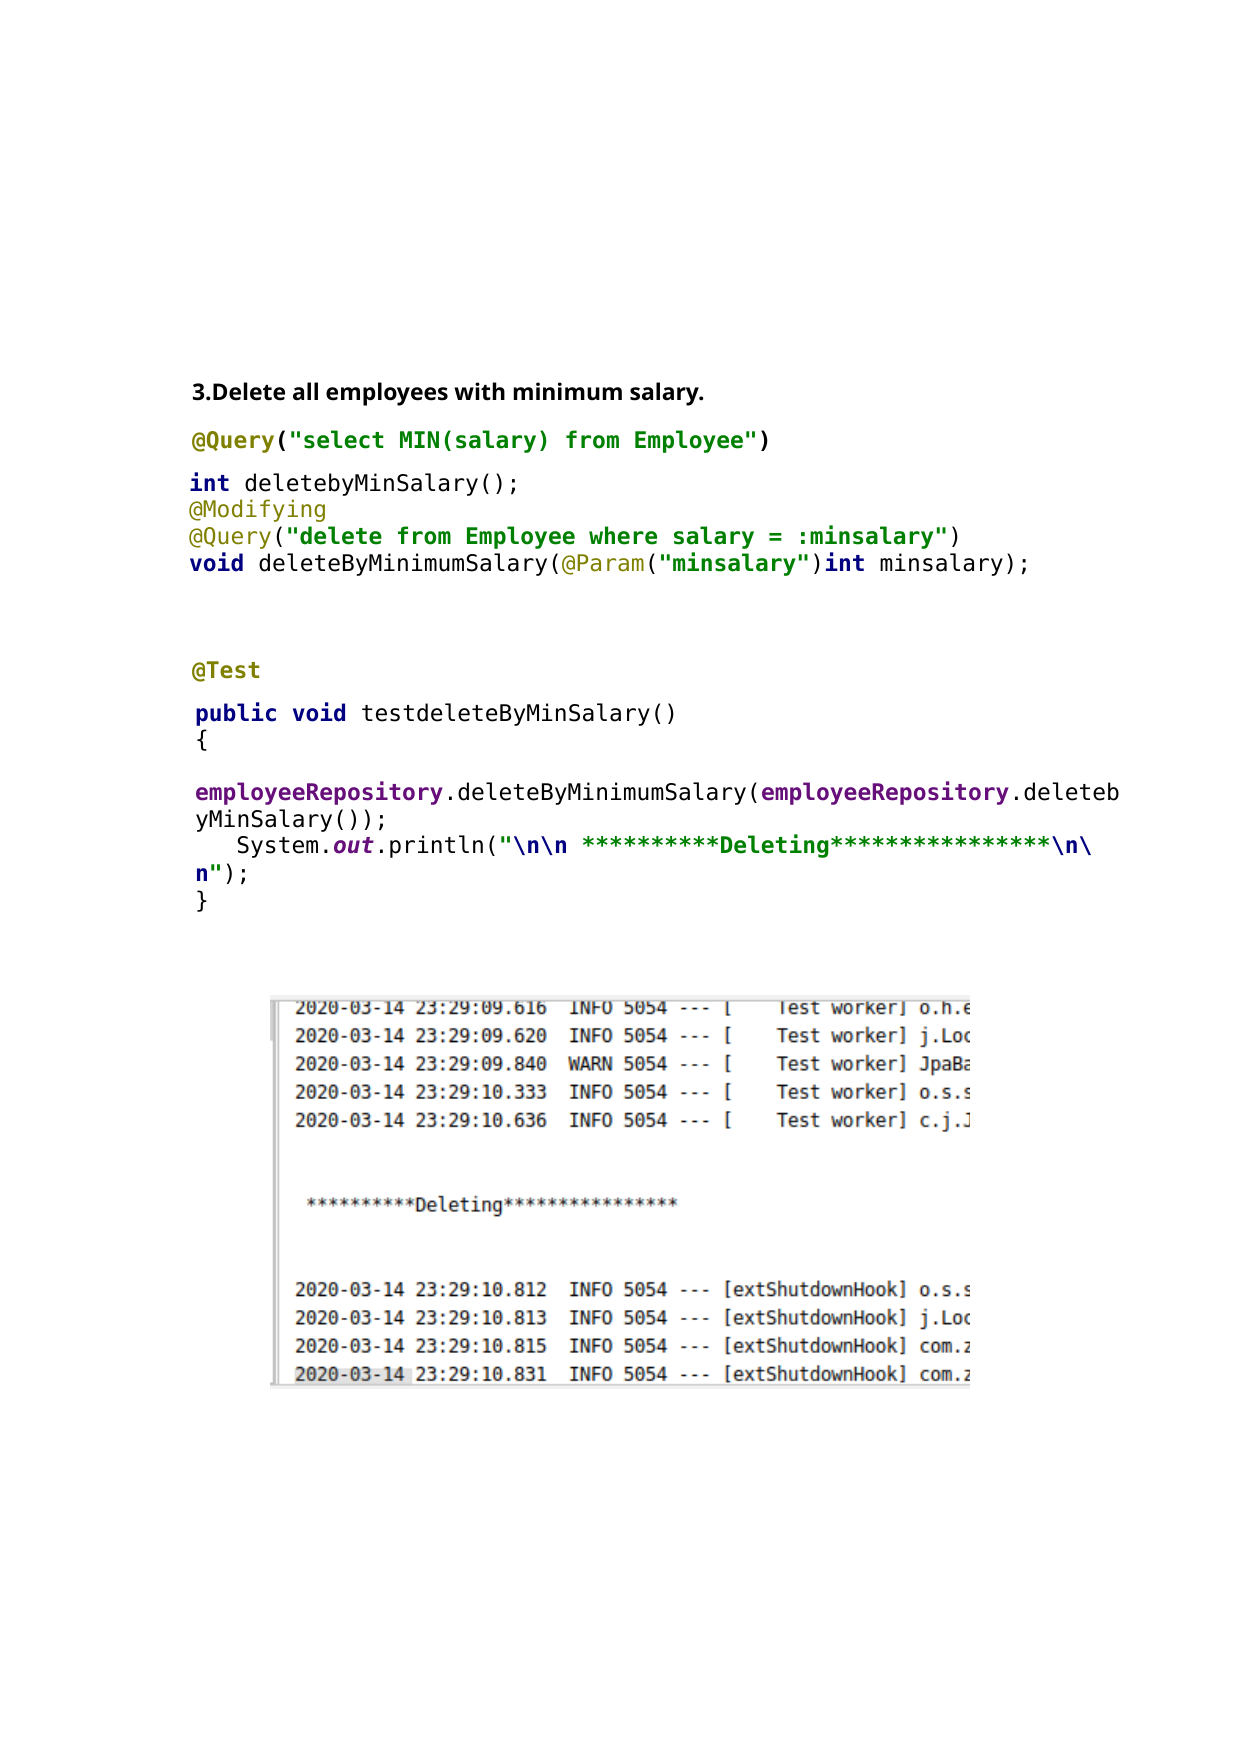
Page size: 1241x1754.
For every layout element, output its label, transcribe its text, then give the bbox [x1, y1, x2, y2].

text void deleteByMinimumSalary(@Param("minsalary")int minsalary); [189, 550, 1122, 576]
text System.out.println("\n\n **********Deleting****************\n\n"); [195, 832, 1122, 887]
picture [270, 995, 970, 1389]
text @Modifying [189, 496, 1122, 523]
text employeeRepository.deleteByMinimumSalary(employeeRepository.deletebyMinSalary()); [195, 753, 1122, 832]
list Delete all employees with minimum salary. [118, 376, 1122, 407]
text int deletebyMinSalary(); [189, 470, 1122, 496]
text @Query("delete from Employee where salary = :minsalary") [189, 523, 1122, 550]
text { [195, 726, 1122, 753]
list @Query("select MIN(salary) from Employee") [118, 427, 1122, 454]
text } [195, 887, 1122, 914]
list @Test [118, 657, 1122, 684]
text public void testdeleteByMinSalary() [195, 700, 1122, 726]
